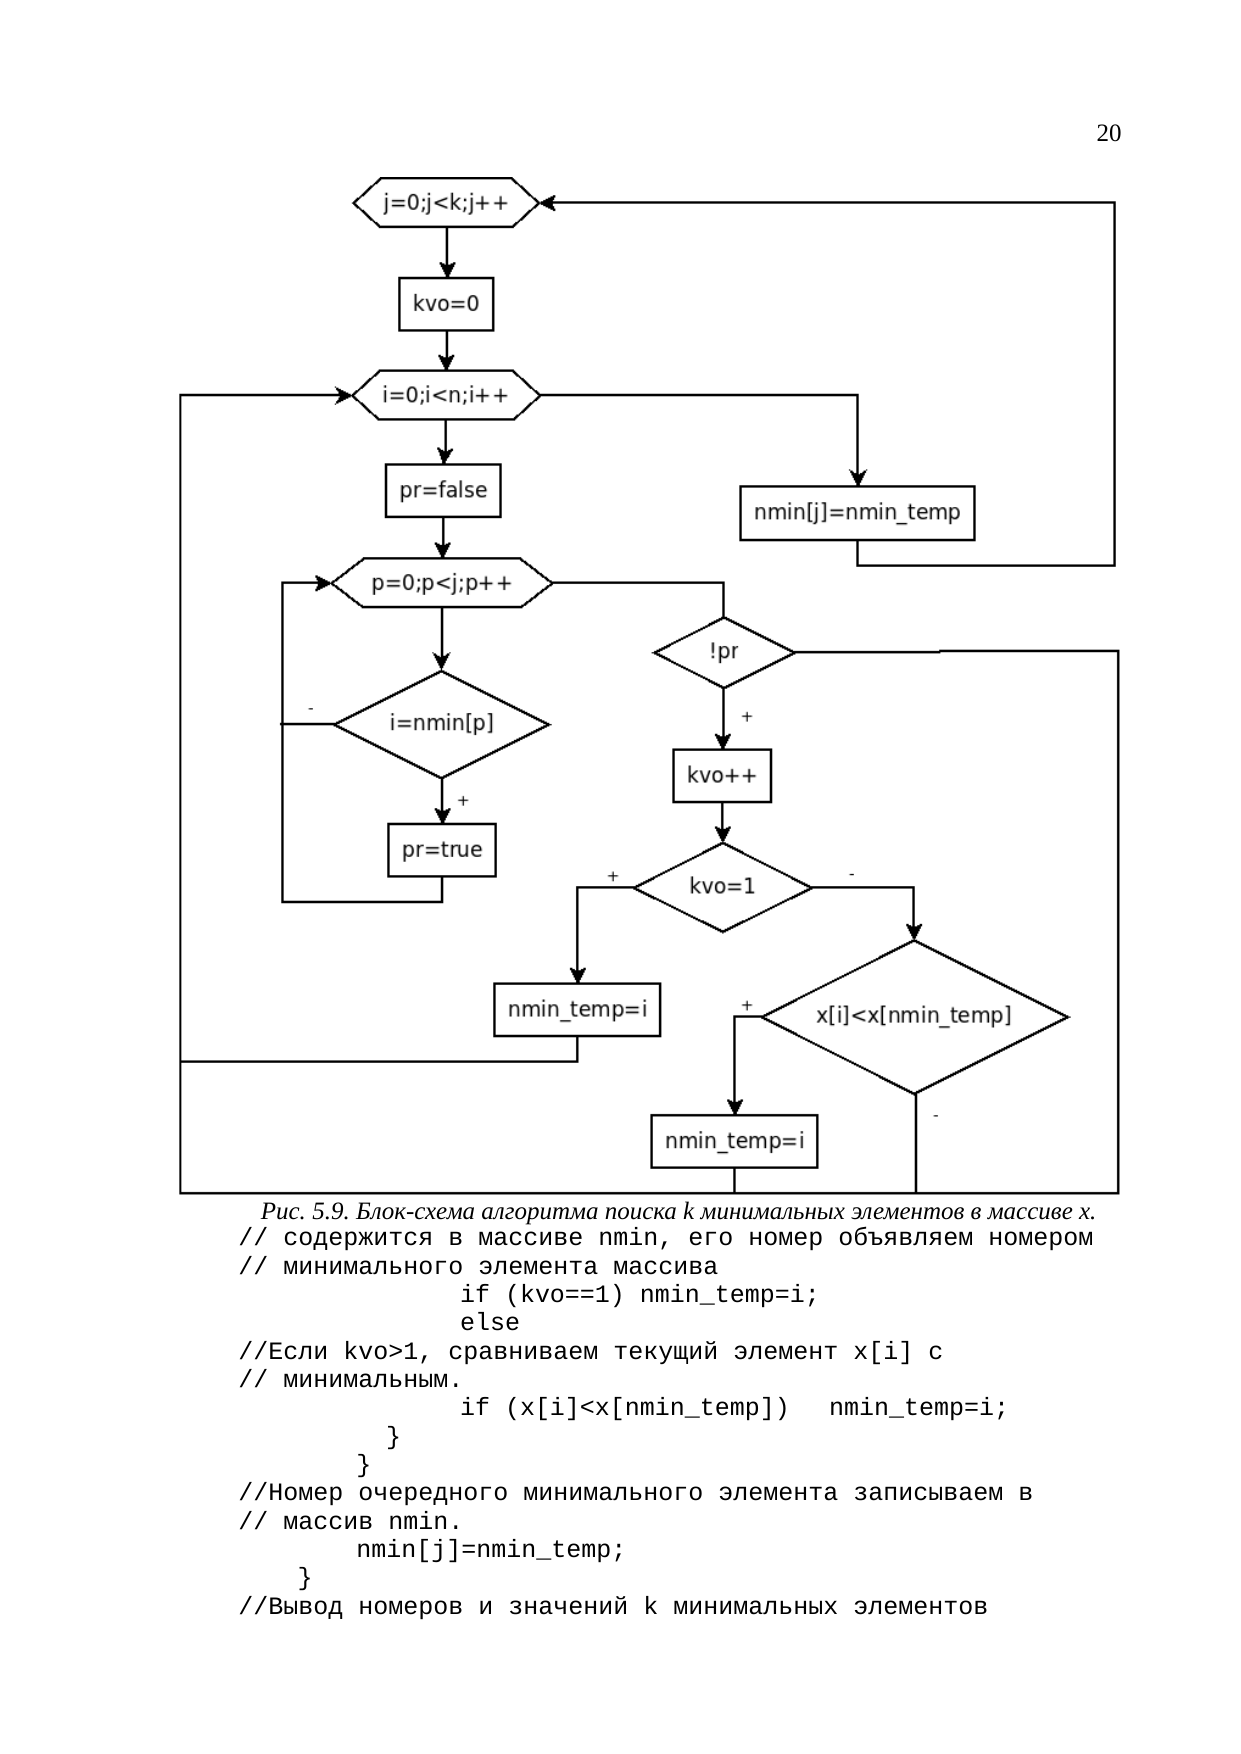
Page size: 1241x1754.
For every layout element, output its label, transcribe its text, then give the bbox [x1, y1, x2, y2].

text Рис. 5.9. Блок-схема алгоритма поиска k минимальных элементов в массиве x. [179, 1197, 1121, 1225]
text // массив nmin. [238, 1508, 1121, 1537]
text else [238, 1310, 1121, 1338]
text // минимального элемента массива [238, 1253, 1121, 1282]
text } [238, 1423, 1121, 1452]
text //Номер очередного минимального элемента записываем в [238, 1480, 1121, 1508]
text //Вывод номеров и значений k минимальных элементов [238, 1593, 1121, 1622]
text // содержится в массиве nmin, его номер объявляем номером [238, 1225, 1121, 1253]
picture [179, 177, 1122, 1197]
text if (x[i]<x[nmin_temp]) nmin_temp=i; [238, 1395, 1121, 1423]
text //Если kvo>1, сравниваем текущий элемент x[i] с [238, 1338, 1121, 1367]
text } [238, 1565, 1121, 1593]
text nmin[j]=nmin_temp; [238, 1537, 1121, 1565]
text } [238, 1452, 1121, 1480]
text if (kvo==1) nmin_temp=i; [238, 1282, 1121, 1310]
text // минимальным. [238, 1367, 1121, 1395]
